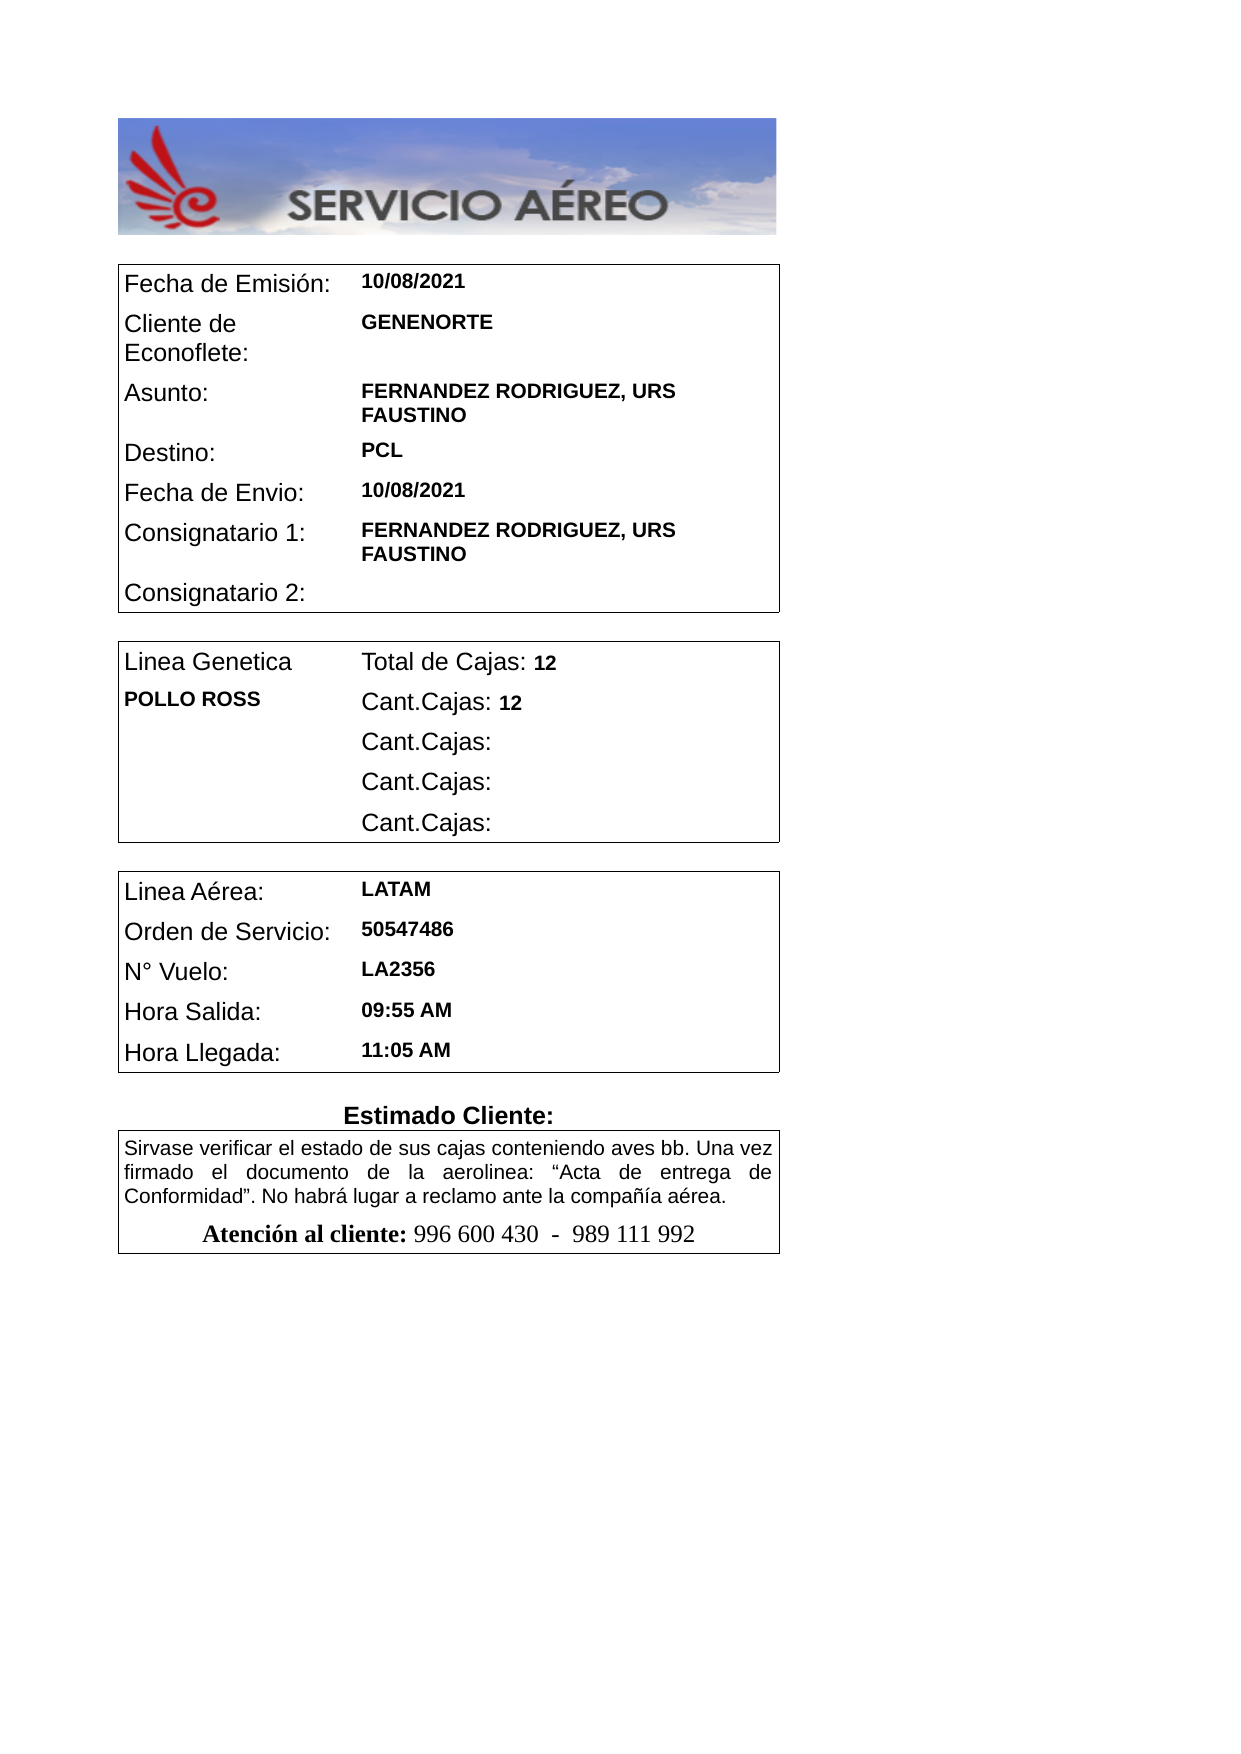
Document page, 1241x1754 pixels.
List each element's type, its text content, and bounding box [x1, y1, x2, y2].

table_cell Atención al cliente: 996 600 430 - 989 111 992 [119, 1213, 779, 1253]
table_cell Cant.Cajas: 12 [356, 681, 779, 721]
table_cell Cliente de Econoflete: [119, 304, 356, 373]
table_cell Cant.Cajas: [356, 762, 779, 802]
table_cell Linea Aérea: [119, 872, 356, 911]
table_cell [119, 802, 356, 842]
table_cell Consignatario 2: [119, 572, 356, 612]
table_cell [356, 613, 779, 641]
table_cell Estimado Cliente: [118, 1073, 779, 1130]
table_cell [119, 721, 356, 762]
table_cell 09:55 AM [356, 992, 779, 1032]
table_cell LA2356 [356, 951, 779, 992]
table_cell PCL [356, 432, 779, 472]
table_cell [118, 843, 356, 871]
table_cell Destino: [119, 432, 356, 472]
table_cell [118, 613, 356, 641]
table_cell Consignatario 1: [119, 513, 356, 572]
table_header 10/08/2021 [356, 265, 779, 304]
table_cell GENENORTE [356, 304, 779, 373]
table_cell Linea Genetica [119, 642, 356, 681]
table_cell 50547486 [356, 911, 779, 951]
table_cell Total de Cajas: 12 [356, 642, 779, 681]
table_cell Cant.Cajas: [356, 721, 779, 762]
table_cell LATAM [356, 872, 779, 911]
table_cell [356, 572, 779, 612]
table_cell FERNANDEZ RODRIGUEZ, URS FAUSTINO [356, 373, 779, 432]
table_cell 11:05 AM [356, 1032, 779, 1072]
table_cell Asunto: [119, 373, 356, 432]
table_cell Hora Llegada: [119, 1032, 356, 1072]
table_cell Fecha de Envio: [119, 472, 356, 512]
table_cell Sirvase verificar el estado de sus cajas conteniendo aves bb. Una vez firmado el documento de la aerolinea: “Acta de entrega de Conformidad”. No habrá lugar a reclamo ante la compañía aérea. [119, 1131, 779, 1213]
table_cell 10/08/2021 [356, 472, 779, 512]
table_cell Orden de Servicio: [119, 911, 356, 951]
table_cell [119, 762, 356, 802]
table_cell FERNANDEZ RODRIGUEZ, URS FAUSTINO [356, 513, 779, 572]
table_cell Cant.Cajas: [356, 802, 779, 842]
table_cell N° Vuelo: [119, 951, 356, 992]
table_cell [356, 843, 779, 871]
table_header Fecha de Emisión: [119, 265, 356, 304]
picture [118, 118, 777, 235]
table_cell POLLO ROSS [119, 681, 356, 721]
table_cell Hora Salida: [119, 992, 356, 1032]
